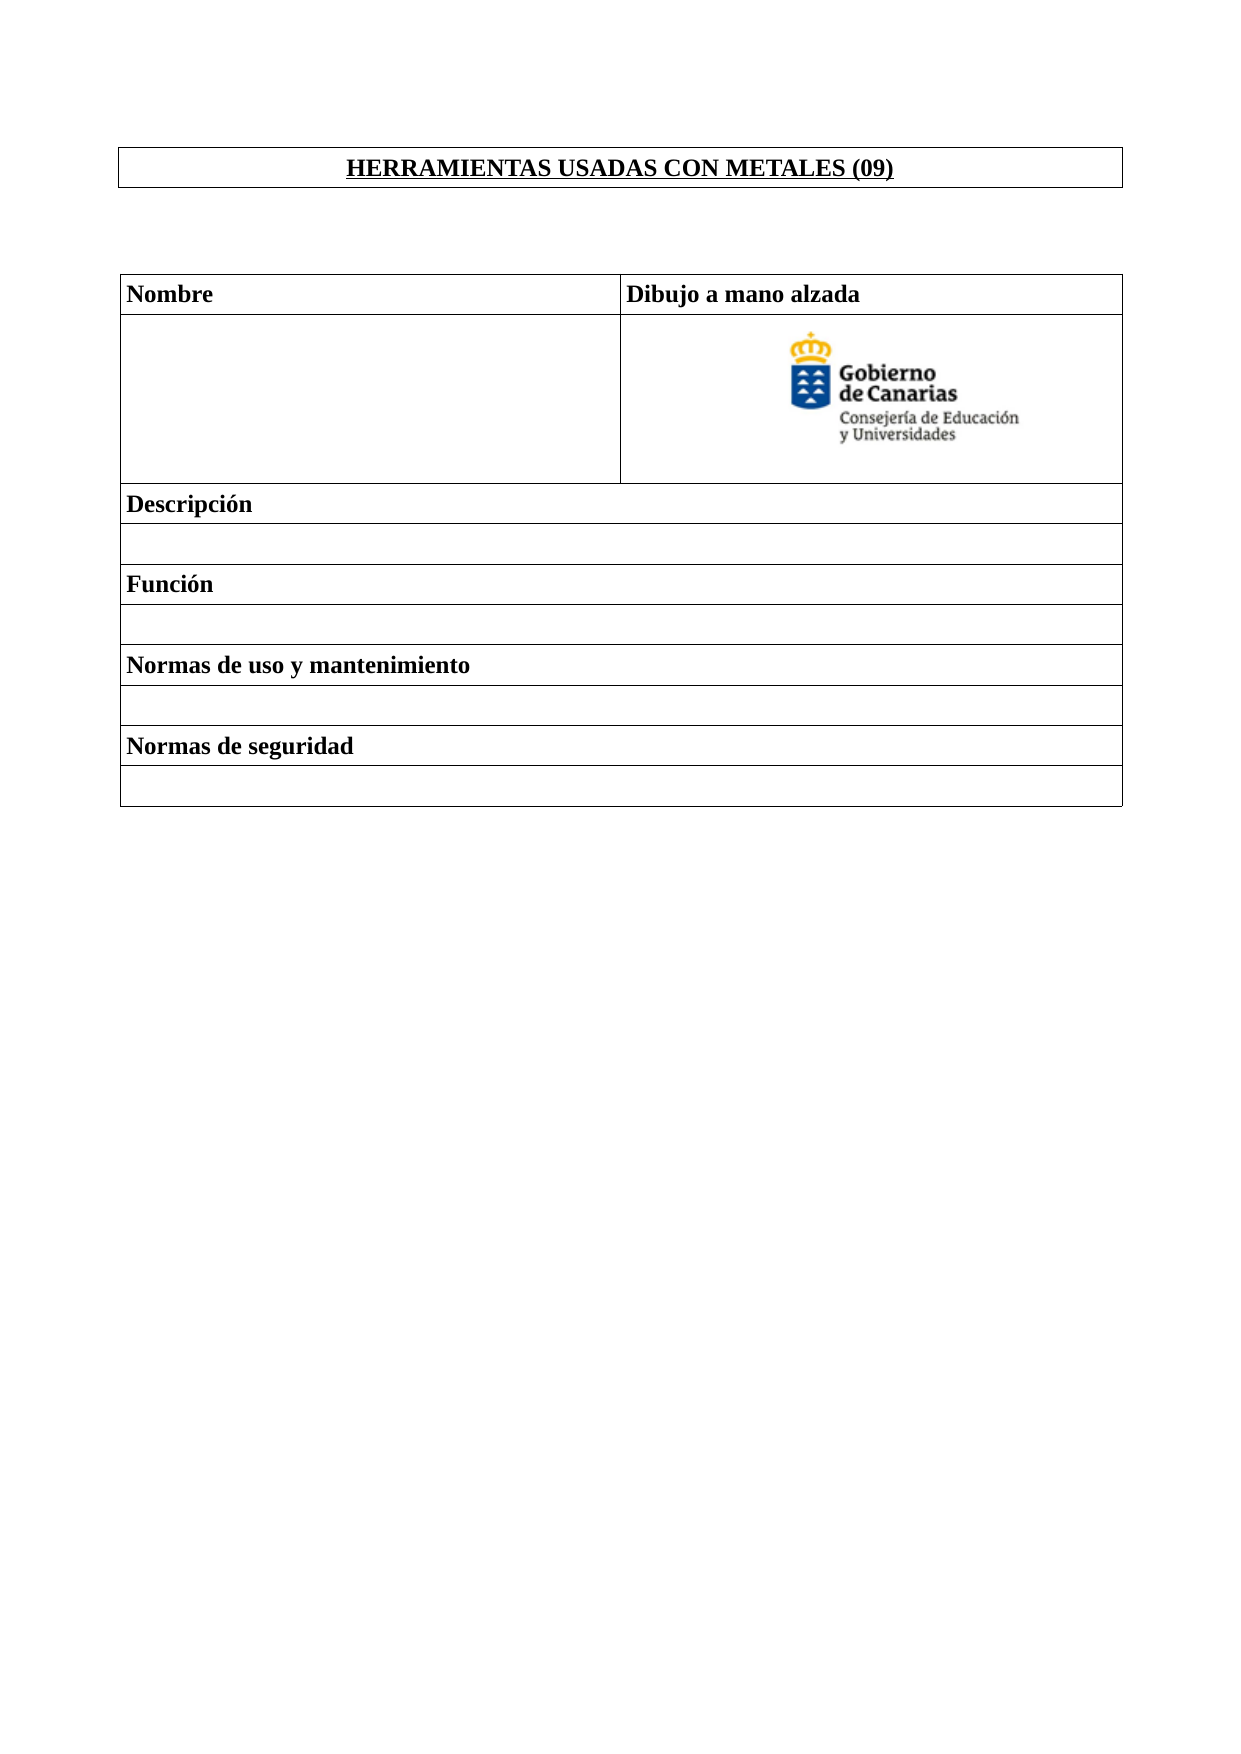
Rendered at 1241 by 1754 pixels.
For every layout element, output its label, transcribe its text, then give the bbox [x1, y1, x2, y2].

table_cell [121, 524, 1122, 564]
table_cell Normas de seguridad [121, 726, 1122, 765]
table_cell Función [121, 565, 1122, 604]
table_cell [121, 686, 1122, 725]
table_cell [621, 315, 1122, 448]
table_header Dibujo a mano alzada [621, 275, 1122, 314]
table_cell Descripción [121, 484, 1122, 523]
table_cell [621, 449, 1122, 483]
table_cell [121, 766, 1122, 806]
table_header Nombre [121, 275, 620, 314]
picture [787, 331, 1027, 449]
table_header HERRAMIENTAS USADAS CON METALES (09) [119, 148, 1122, 187]
table_cell Normas de uso y mantenimiento [121, 645, 1122, 684]
table_cell [121, 315, 620, 483]
table_cell [121, 605, 1122, 644]
